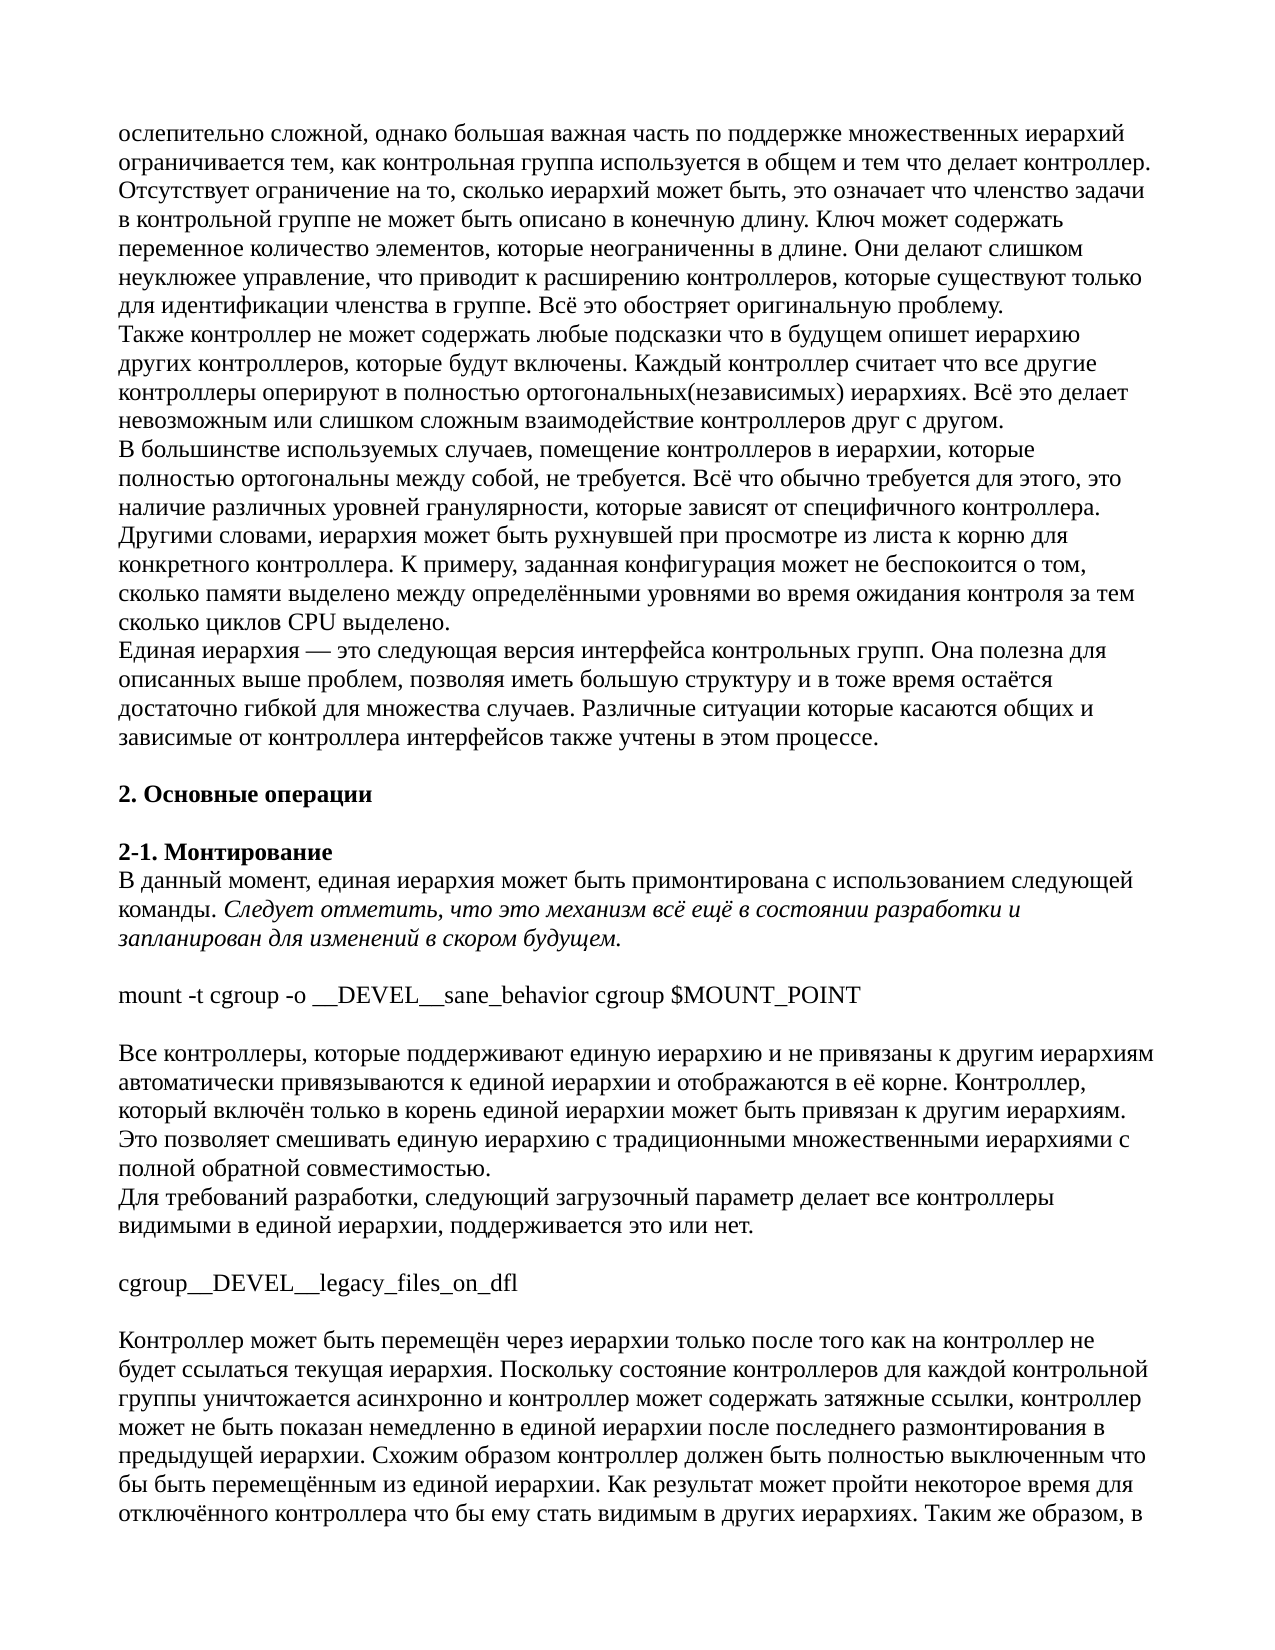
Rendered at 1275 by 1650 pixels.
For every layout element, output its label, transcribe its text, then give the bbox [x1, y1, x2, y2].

text ослепительно сложной, однако большая важная часть по поддержке множественных иерархий ограничивается тем, как контрольная группа используется в общем и тем что делает контроллер. [118, 118, 1157, 176]
text Для требований разработки, следующий загрузочный параметр делает все контроллеры видимыми в единой иерархии, поддерживается это или нет. [118, 1182, 1157, 1239]
text mount -t cgroup -o __DEVEL__sane_behavior cgroup $MOUNT_POINT [118, 981, 1157, 1009]
text В данный момент, единая иерархия может быть примонтирована с использованием следующей команды. Следует отметить, что это механизм всё ещё в состоянии разработки и запланирован для изменений в скором будущем. [118, 866, 1157, 952]
text Отсутствует ограничение на то, сколько иерархий может быть, это означает что членство задачи в контрольной группе не может быть описано в конечную длину. Ключ может содержать переменное количество элементов, которые неограниченны в длине. Они делают слишком неуклюжее управление, что приводит к расширению контроллеров, которые существуют только для идентификации членства в группе. Всё это обостряет оригинальную проблему. [118, 176, 1157, 319]
text Контроллер может быть перемещён через иерархии только после того как на контроллер не будет ссылаться текущая иерархия. Поскольку состояние контроллеров для каждой контрольной группы уничтожается асинхронно и контроллер может содержать затяжные ссылки, контроллер может не быть показан немедленно в единой иерархии после последнего размонтирования в предыдущей иерархии. Схожим образом контроллер должен быть полностью выключенным что бы быть перемещённым из единой иерархии. Как результат может пройти некоторое время для отключённого контроллера что бы ему стать видимым в других иерархиях. Таким же образом, в [118, 1326, 1157, 1527]
text В большинстве используемых случаев, помещение контроллеров в иерархии, которые полностью ортогональны между собой, не требуется. Всё что обычно требуется для этого, это наличие различных уровней гранулярности, которые зависят от специфичного контроллера. Другими словами, иерархия может быть рухнувшей при просмотре из листа к корню для конкретного контроллера. К примеру, заданная конфигурация может не беспокоится о том, сколько памяти выделено между определёнными уровнями во время ожидания контроля за тем сколько циклов CPU выделено. [118, 434, 1157, 636]
text Единая иерархия — это следующая версия интерфейса контрольных групп. Она полезна для описанных выше проблем, позволяя иметь большую структуру и в тоже время остаётся достаточно гибкой для множества случаев. Различные ситуации которые касаются общих и зависимые от контроллера интерфейсов также учтены в этом процессе. [118, 636, 1157, 751]
text cgroup__DEVEL__legacy_files_on_dfl [118, 1268, 1157, 1297]
text 2. Основные операции [118, 779, 1157, 808]
text 2-1. Монтирование [118, 837, 1157, 866]
text Также контроллер не может содержать любые подсказки что в будущем опишет иерархию других контроллеров, которые будут включены. Каждый контроллер считает что все другие контроллеры оперируют в полностью ортогональных(независимых) иерархиях. Всё это делает невозможным или слишком сложным взаимодействие контроллеров друг с другом. [118, 319, 1157, 434]
text Все контроллеры, которые поддерживают единую иерархию и не привязаны к другим иерархиям автоматически привязываются к единой иерархии и отображаются в её корне. Контроллер, который включён только в корень единой иерархии может быть привязан к другим иерархиям. Это позволяет смешивать единую иерархию с традиционными множественными иерархиями с полной обратной совместимостью. [118, 1038, 1157, 1182]
